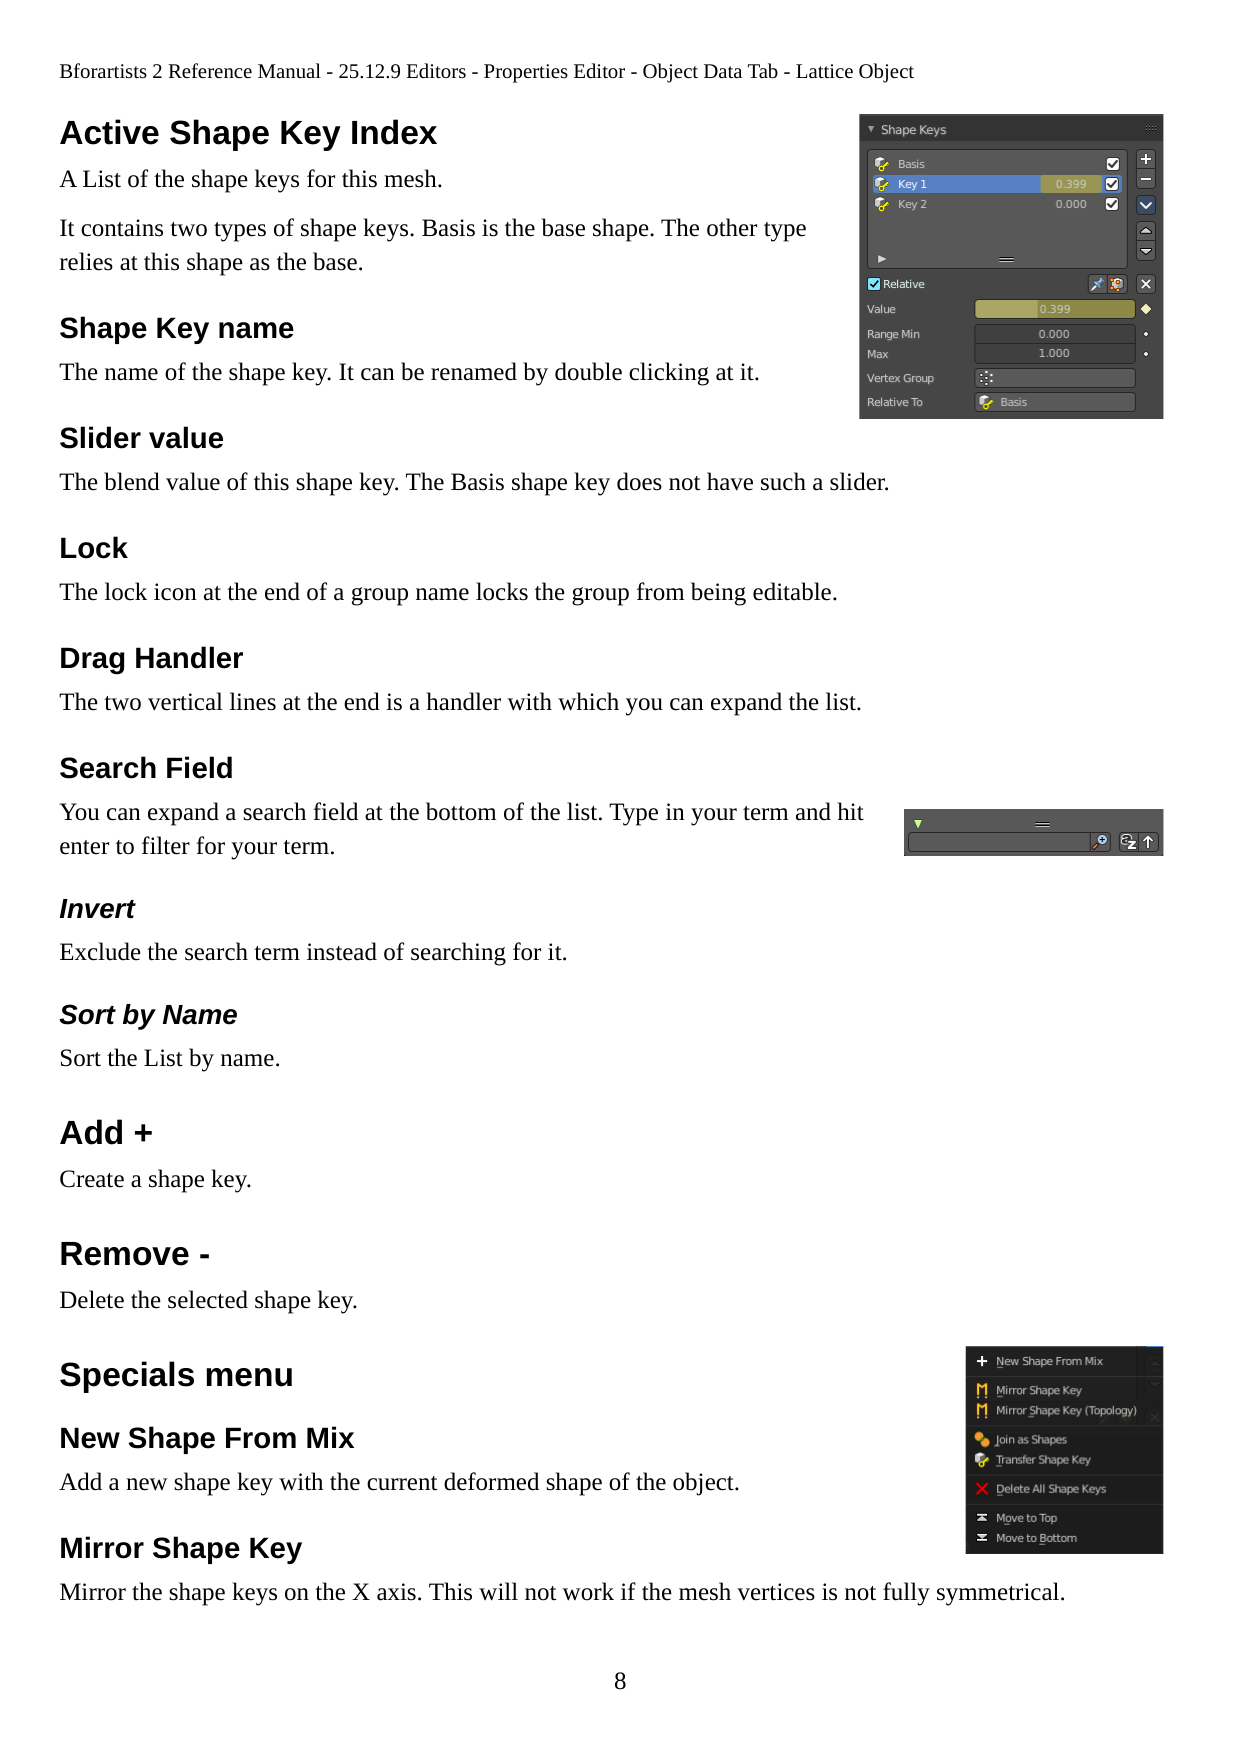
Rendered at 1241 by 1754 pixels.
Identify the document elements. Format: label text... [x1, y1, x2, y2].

text The lock icon at the end of a group name locks the group from being editable. [59, 577, 1181, 606]
text Exclude the search term instead of searching for it. [59, 937, 1181, 966]
subtitle Mirror Shape Key [59, 1531, 1181, 1564]
subtitle Active Shape Key Index [59, 113, 1181, 151]
subtitle Remove - [59, 1234, 1181, 1273]
subtitle [1164, 1421, 1181, 1454]
text The blend value of this shape key. The Basis shape key does not have such a slider. [59, 467, 1181, 496]
subtitle Shape Key name [59, 311, 859, 345]
text Delete the selected shape key. [59, 1285, 1181, 1314]
picture [859, 114, 1164, 419]
subtitle Invert [59, 893, 1181, 925]
picture [904, 809, 1164, 856]
subtitle New Shape From Mix [59, 1421, 965, 1454]
subtitle Lock [59, 531, 1181, 564]
subtitle Add + [59, 1113, 1181, 1152]
subtitle Search Field [59, 751, 1181, 784]
subtitle Drag Handler [59, 641, 1181, 674]
text Sort the List by name. [59, 1043, 1181, 1072]
picture [965, 1346, 1164, 1554]
text Create a shape key. [59, 1164, 1181, 1193]
subtitle [1164, 1355, 1181, 1394]
text Mirror the shape keys on the X axis. This will not work if the mesh vertices is not fully symmetrical. [59, 1577, 1181, 1606]
subtitle Specials menu [59, 1355, 965, 1394]
text The name of the shape key. It can be renamed by double clicking at it. [59, 357, 859, 386]
text Add a new shape key with the current deformed shape of the object. [59, 1467, 965, 1496]
text The two vertical lines at the end is a handler with which you can expand the list. [59, 687, 1181, 716]
text It contains two types of shape keys. Basis is the base shape. The other type relies at this shape as the base. [59, 213, 859, 276]
text You can expand a search field at the bottom of the list. Type in your term and hit enter to filter for your term. [59, 797, 1181, 860]
subtitle Slider value [59, 421, 1181, 454]
subtitle [1164, 311, 1181, 345]
subtitle Sort by Name [59, 999, 1181, 1031]
text A List of the shape keys for this mesh. [59, 164, 859, 192]
